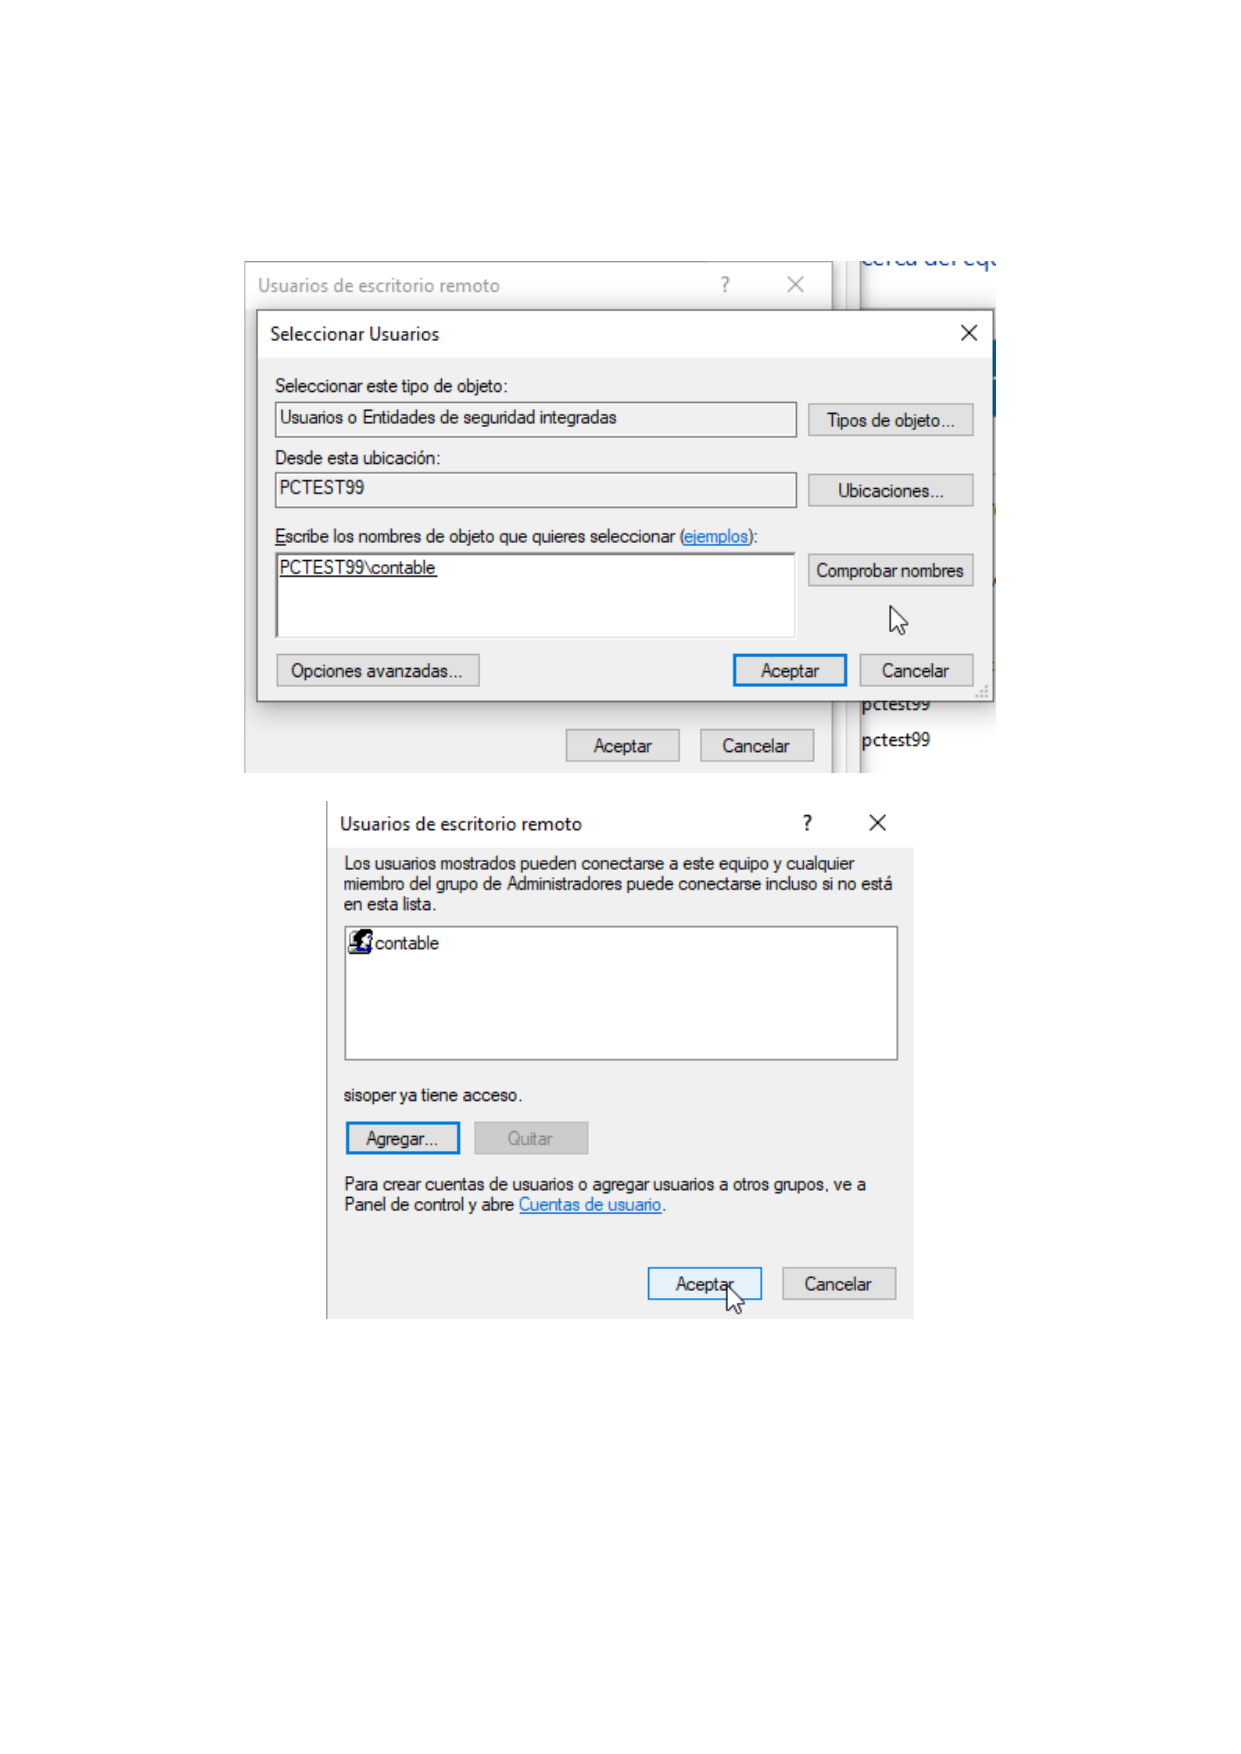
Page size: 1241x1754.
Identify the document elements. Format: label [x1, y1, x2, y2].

picture [326, 801, 914, 1319]
picture [244, 261, 996, 773]
